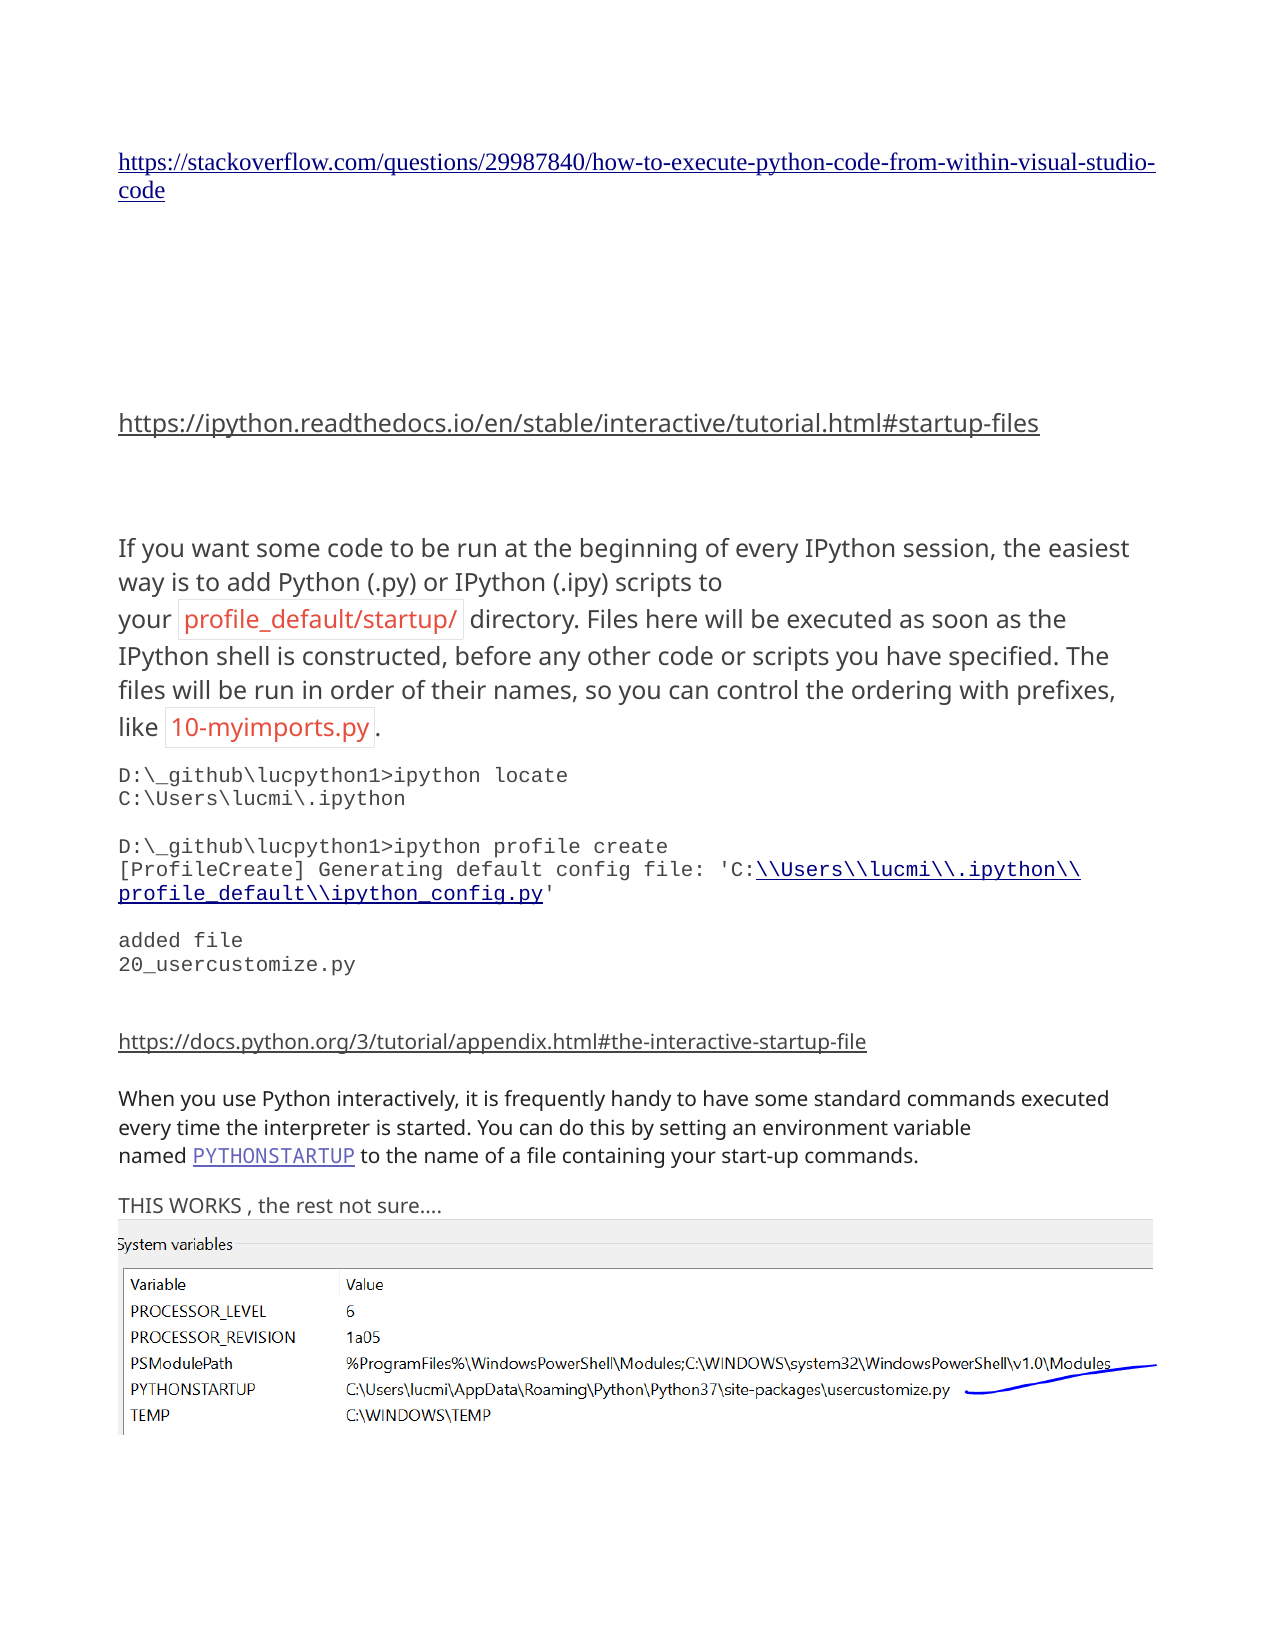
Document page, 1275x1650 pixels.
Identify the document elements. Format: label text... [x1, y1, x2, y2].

text added file [118, 930, 1157, 954]
text D:\_github\lucpython1>ipython locate [118, 765, 1157, 788]
text https://ipython.readthedocs.io/en/stable/interactive/tutorial.html#startup-files [118, 406, 1157, 440]
text [ProfileCreate] Generating default config file: 'C:\\Users\\lucmi\\.ipython\\profile_default\\ipython_config.py' [118, 859, 1157, 907]
text C:\Users\lucmi\.ipython [118, 788, 1157, 812]
text When you use Python interactively, it is frequently handy to have some standard commands executed every time the interpreter is started. You can do this by setting an environment variable named PYTHONSTARTUP to the name of a file containing your start-up commands. [118, 1084, 1157, 1169]
text https://stackoverflow.com/questions/29987840/how-to-execute-python-code-from-within-visual-studio-code [118, 147, 1157, 204]
text THIS WORKS , the rest not sure.... [118, 1191, 1157, 1219]
text If you want some code to be run at the beginning of every IPython session, the easiest way is to add Python (.py) or IPython (.ipy) scripts to your profile_default/startup/ directory. Files here will be executed as soon as the IPython shell is constructed, before any other code or scripts you have specified. The files will be run in order of their names, so you can control the ordering with prefixes, like 10-myimports.py. [118, 531, 1157, 747]
text D:\_github\lucpython1>ipython profile create [118, 836, 1157, 859]
text 20_usercustomize.py [118, 954, 1157, 978]
text https://docs.python.org/3/tutorial/appendix.html#the-interactive-startup-file [118, 1027, 1157, 1056]
picture [118, 1219, 1157, 1435]
